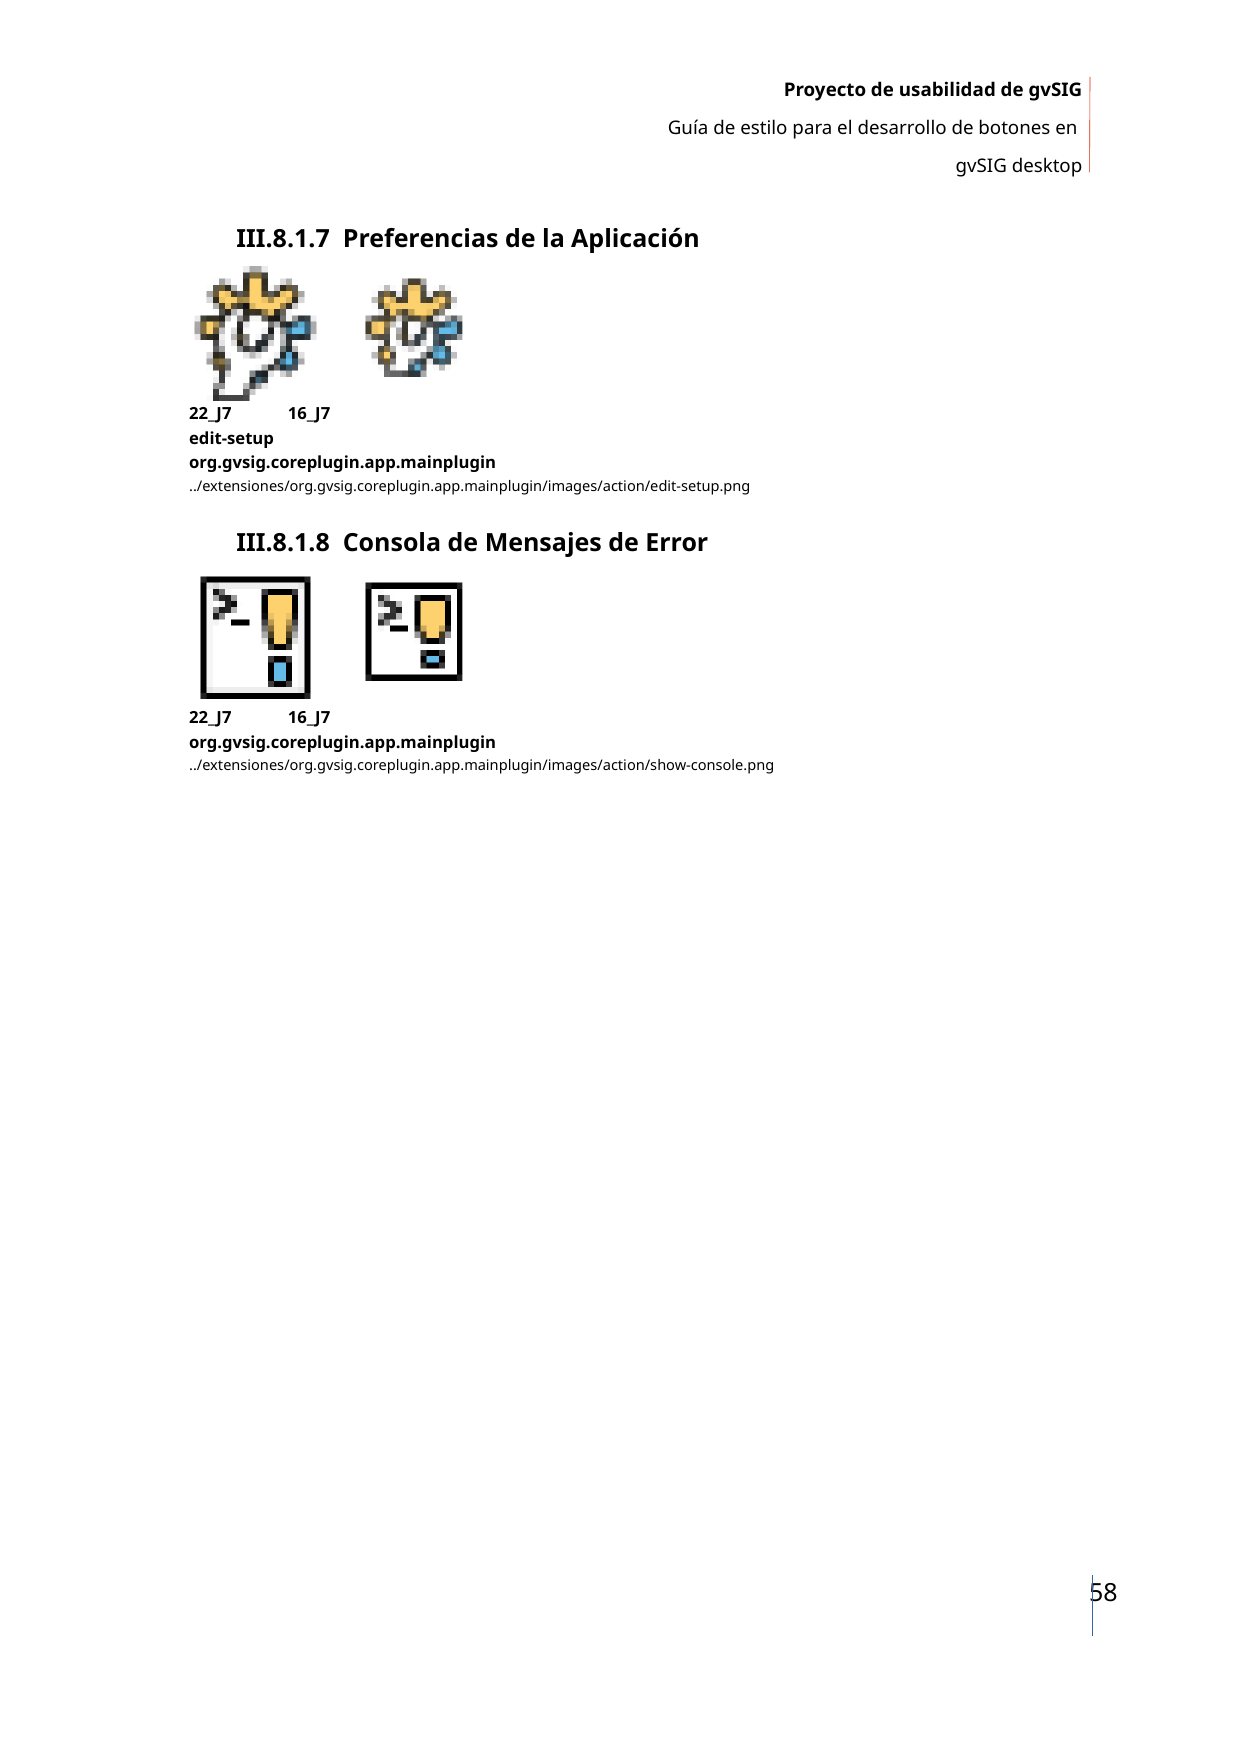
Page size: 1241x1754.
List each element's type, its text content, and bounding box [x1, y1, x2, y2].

text 22_J7 16_J7 [189, 402, 1095, 425]
picture [188, 570, 463, 705]
text 22_J7 16_J7 [189, 706, 1095, 729]
text org.gvsig.coreplugin.app.mainplugin [189, 451, 1095, 474]
text ../extensiones/org.gvsig.coreplugin.app.mainplugin/images/action/show-console.png [189, 755, 1095, 775]
text org.gvsig.coreplugin.app.mainplugin [189, 731, 1095, 753]
text ../extensiones/org.gvsig.coreplugin.app.mainplugin/images/action/edit-setup.png [189, 475, 1095, 495]
subtitle Consola de Mensajes de Error [236, 525, 1095, 559]
text edit-setup [189, 426, 1095, 449]
picture [188, 266, 463, 401]
subtitle Preferencias de la Aplicación [236, 221, 1095, 255]
